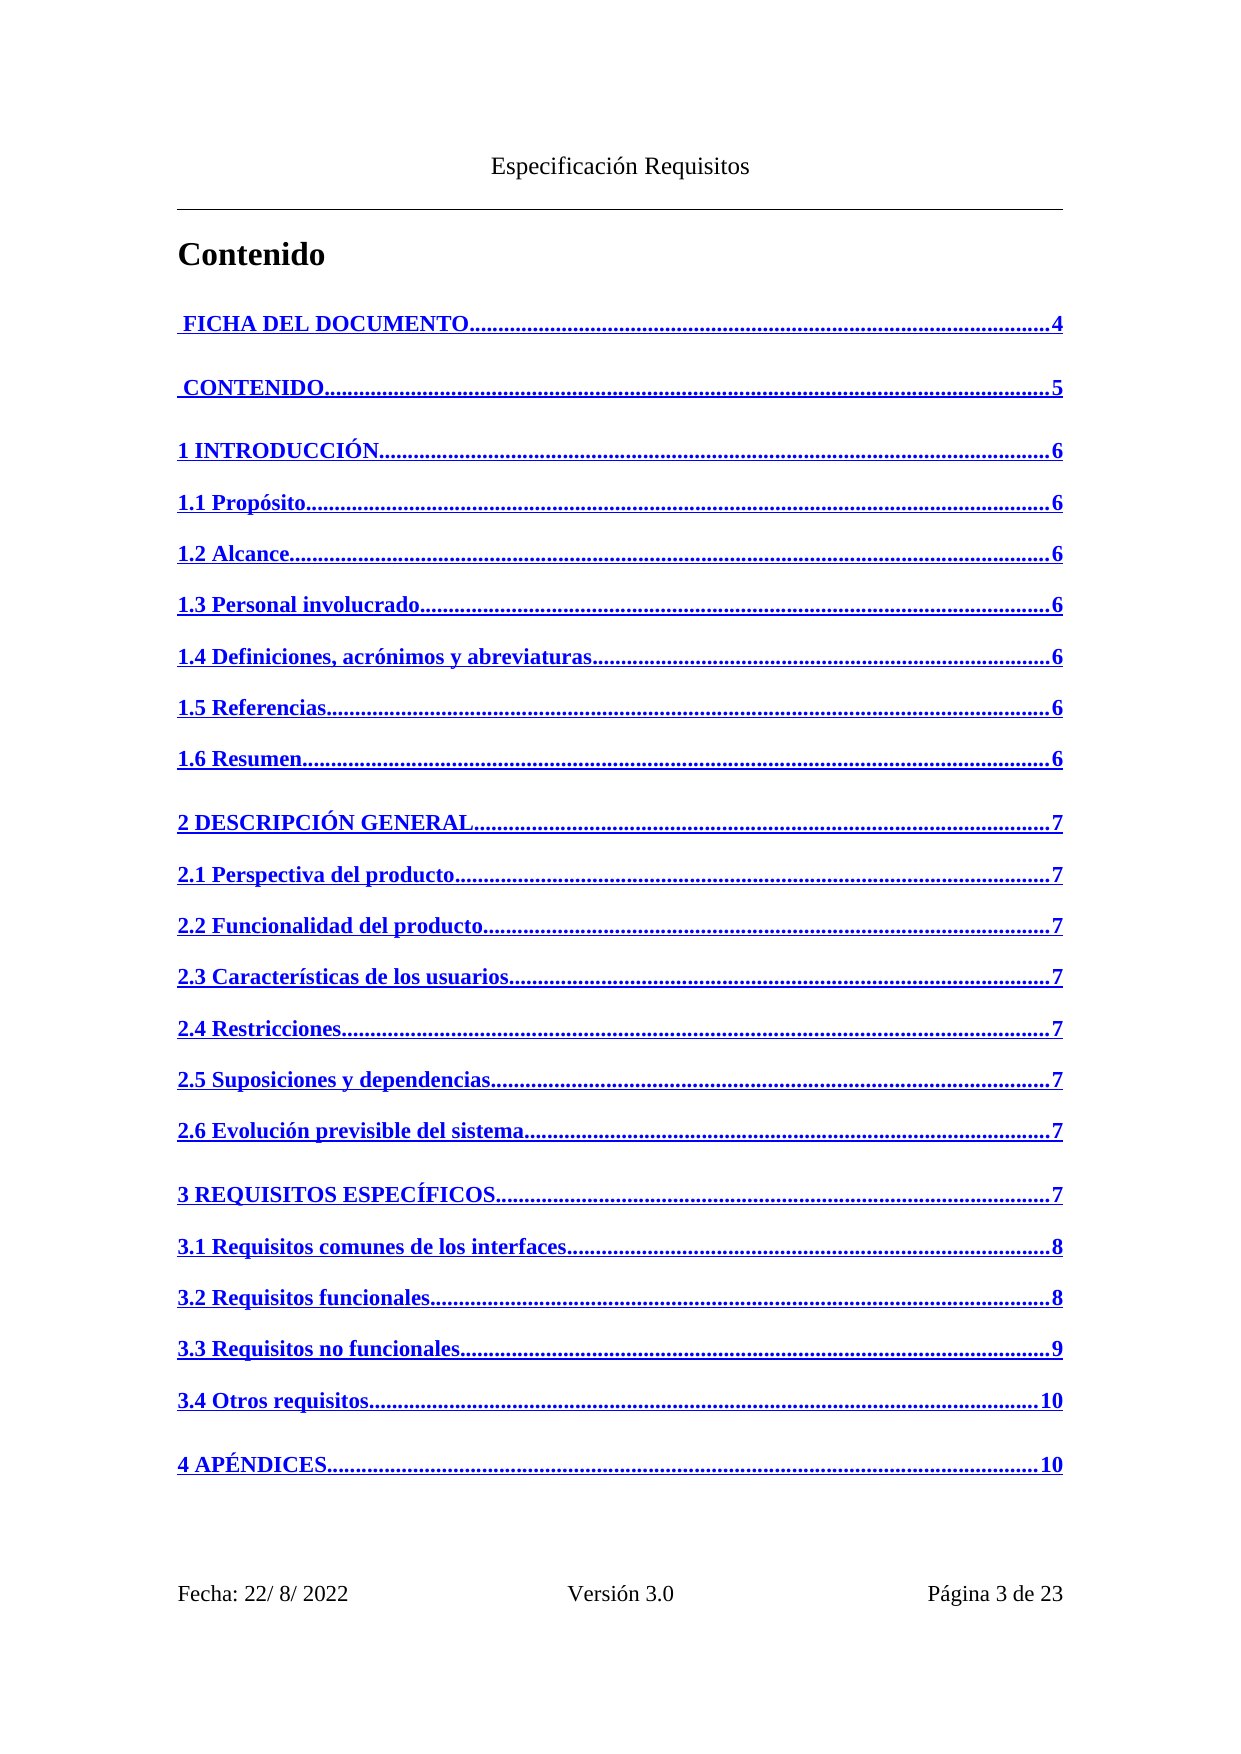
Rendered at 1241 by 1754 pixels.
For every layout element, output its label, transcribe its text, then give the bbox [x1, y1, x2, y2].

text 2.4 Restricciones 7 [177, 1015, 1063, 1038]
text 1.1 Propósito 6 [177, 489, 1063, 512]
text 1.5 Referencias 6 [177, 694, 1063, 717]
text 4 Apéndices 10 [177, 1451, 1063, 1474]
text 1.2 Alcance 6 [177, 540, 1063, 563]
text 3 Requisitos específicos 7 [177, 1181, 1063, 1204]
text 1.4 Definiciones, acrónimos y abreviaturas 6 [177, 643, 1063, 666]
text 2.1 Perspectiva del producto 7 [177, 861, 1063, 884]
text Ficha del documento 4 [177, 310, 1063, 333]
text 1 Introducción 6 [177, 437, 1063, 460]
text 2.3 Características de los usuarios 7 [177, 963, 1063, 986]
text 3.2 Requisitos funcionales 8 [177, 1284, 1063, 1307]
text 3.4 Otros requisitos 10 [177, 1387, 1063, 1410]
text 1.6 Resumen 6 [177, 746, 1063, 768]
text Contenido 5 [177, 373, 1063, 396]
text 2.6 Evolución previsible del sistema 7 [177, 1117, 1063, 1140]
text 3.3 Requisitos no funcionales 9 [177, 1335, 1063, 1358]
text Contenido [177, 234, 1063, 272]
text 3.1 Requisitos comunes de los interfaces 8 [177, 1233, 1063, 1256]
text 1.3 Personal involucrado 6 [177, 591, 1063, 614]
text 2.2 Funcionalidad del producto 7 [177, 912, 1063, 935]
text 2.5 Suposiciones y dependencias 7 [177, 1066, 1063, 1089]
text 2 Descripción general 7 [177, 809, 1063, 832]
